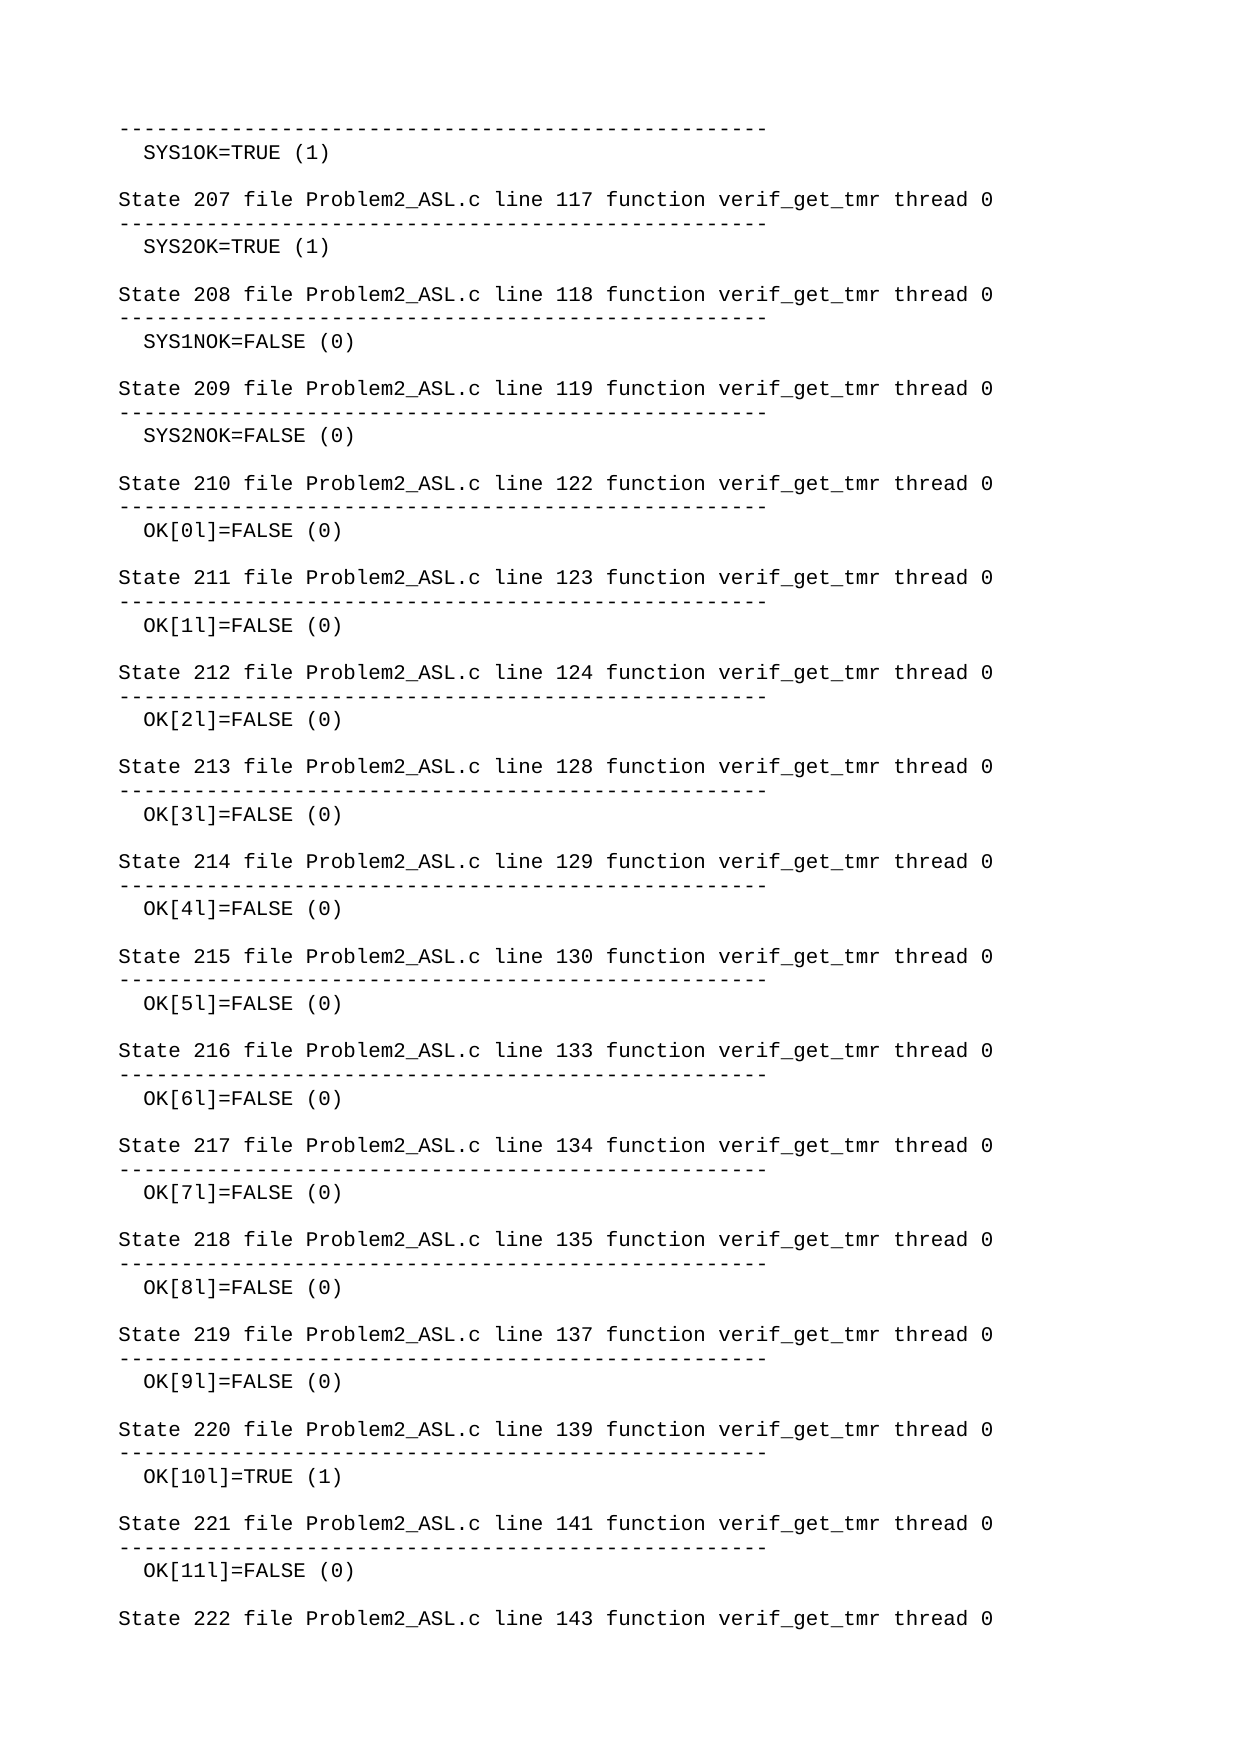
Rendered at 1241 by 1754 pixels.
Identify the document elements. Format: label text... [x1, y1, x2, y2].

text OK[9l]=FALSE (0) [118, 1371, 1122, 1395]
text ---------------------------------------------------- [118, 591, 1122, 615]
text State 214 file Problem2_ASL.c line 129 function verif_get_tmr thread 0 [118, 851, 1122, 875]
text ---------------------------------------------------- [118, 1348, 1122, 1371]
text OK[1l]=FALSE (0) [118, 615, 1122, 638]
text ---------------------------------------------------- [118, 213, 1122, 236]
text ---------------------------------------------------- [118, 1158, 1122, 1182]
text State 221 file Problem2_ASL.c line 141 function verif_get_tmr thread 0 [118, 1513, 1122, 1537]
text OK[6l]=FALSE (0) [118, 1088, 1122, 1111]
text OK[8l]=FALSE (0) [118, 1277, 1122, 1300]
text SYS1NOK=FALSE (0) [118, 331, 1122, 354]
text SYS2NOK=FALSE (0) [118, 426, 1122, 449]
text State 211 file Problem2_ASL.c line 123 function verif_get_tmr thread 0 [118, 567, 1122, 591]
text State 222 file Problem2_ASL.c line 143 function verif_get_tmr thread 0 [118, 1608, 1122, 1631]
text ---------------------------------------------------- [118, 875, 1122, 898]
text State 213 file Problem2_ASL.c line 128 function verif_get_tmr thread 0 [118, 757, 1122, 780]
text SYS1OK=TRUE (1) [118, 142, 1122, 165]
text State 212 file Problem2_ASL.c line 124 function verif_get_tmr thread 0 [118, 662, 1122, 686]
text ---------------------------------------------------- [118, 686, 1122, 709]
text ---------------------------------------------------- [118, 969, 1122, 993]
text State 208 file Problem2_ASL.c line 118 function verif_get_tmr thread 0 [118, 284, 1122, 307]
text ---------------------------------------------------- [118, 1442, 1122, 1466]
text State 215 file Problem2_ASL.c line 130 function verif_get_tmr thread 0 [118, 946, 1122, 969]
text OK[3l]=FALSE (0) [118, 804, 1122, 827]
text ---------------------------------------------------- [118, 780, 1122, 804]
text State 220 file Problem2_ASL.c line 139 function verif_get_tmr thread 0 [118, 1419, 1122, 1442]
text ---------------------------------------------------- [118, 307, 1122, 331]
text SYS2OK=TRUE (1) [118, 236, 1122, 260]
text OK[7l]=FALSE (0) [118, 1182, 1122, 1206]
text OK[10l]=TRUE (1) [118, 1466, 1122, 1489]
text State 216 file Problem2_ASL.c line 133 function verif_get_tmr thread 0 [118, 1040, 1122, 1064]
text OK[5l]=FALSE (0) [118, 993, 1122, 1017]
text State 207 file Problem2_ASL.c line 117 function verif_get_tmr thread 0 [118, 189, 1122, 213]
text State 210 file Problem2_ASL.c line 122 function verif_get_tmr thread 0 [118, 473, 1122, 496]
text State 217 file Problem2_ASL.c line 134 function verif_get_tmr thread 0 [118, 1135, 1122, 1158]
text State 219 file Problem2_ASL.c line 137 function verif_get_tmr thread 0 [118, 1324, 1122, 1348]
text OK[2l]=FALSE (0) [118, 709, 1122, 733]
text ---------------------------------------------------- [118, 496, 1122, 520]
text ---------------------------------------------------- [118, 402, 1122, 426]
text ---------------------------------------------------- [118, 1253, 1122, 1277]
text ---------------------------------------------------- [118, 1537, 1122, 1561]
text OK[11l]=FALSE (0) [118, 1561, 1122, 1584]
text State 209 file Problem2_ASL.c line 119 function verif_get_tmr thread 0 [118, 378, 1122, 402]
text ---------------------------------------------------- [118, 1064, 1122, 1088]
text OK[0l]=FALSE (0) [118, 520, 1122, 544]
text OK[4l]=FALSE (0) [118, 898, 1122, 922]
text State 218 file Problem2_ASL.c line 135 function verif_get_tmr thread 0 [118, 1229, 1122, 1253]
text ---------------------------------------------------- [118, 118, 1122, 142]
